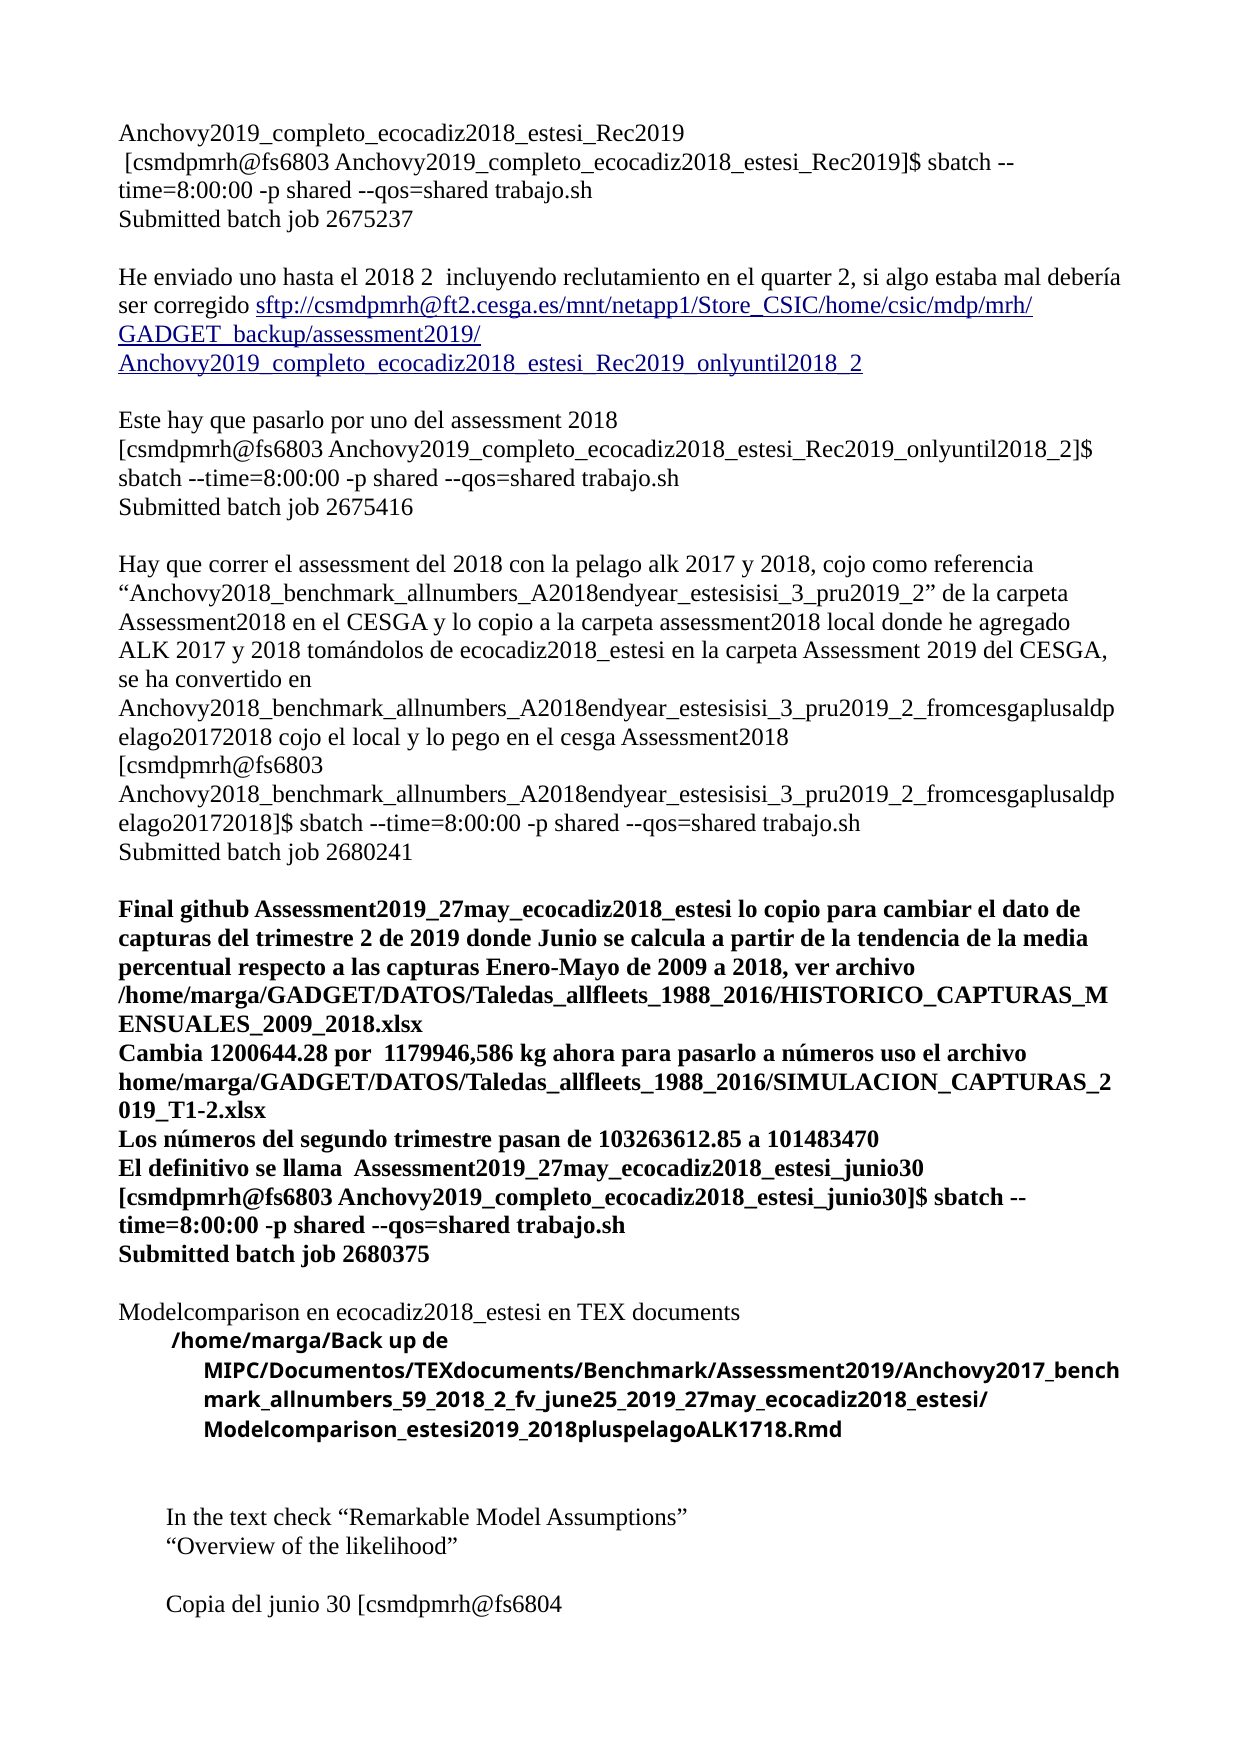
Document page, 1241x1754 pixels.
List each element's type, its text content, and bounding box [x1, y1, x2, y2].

text [csmdpmrh@fs6803 Anchovy2019_completo_ecocadiz2018_estesi_Rec2019]$ sbatch --time=8:00:00 -p shared --qos=shared trabajo.sh [118, 147, 1122, 204]
text /home/marga/Back up de MIPC/Documentos/TEXdocuments/Benchmark/Assessment2019/Anchovy2017_benchmark_allnumbers_59_2018_2_fv_june25_2019_27may_ecocadiz2018_estesi/Modelcomparison_estesi2019_2018pluspelagoALK1718.Rmd [166, 1326, 1122, 1443]
text Cambia 1200644.28 por 1179946,586 kg ahora para pasarlo a números uso el archivo home/marga/GADGET/DATOS/Taledas_allfleets_1988_2016/SIMULACION_CAPTURAS_2019_T1-2.xlsx [118, 1038, 1122, 1124]
text Los números del segundo trimestre pasan de 103263612.85 a 101483470 [118, 1124, 1122, 1153]
text El definitivo se llama Assessment2019_27may_ecocadiz2018_estesi_junio30 [118, 1153, 1122, 1182]
text Copia del junio 30 [csmdpmrh@fs6804 [166, 1589, 1122, 1617]
text [csmdpmrh@fs6803 Anchovy2018_benchmark_allnumbers_A2018endyear_estesisisi_3_pru2019_2_fromcesgaplusaldpelago20172018]$ sbatch --time=8:00:00 -p shared --qos=shared trabajo.sh [118, 751, 1122, 837]
text Modelcomparison en ecocadiz2018_estesi en TEX documents [118, 1297, 1122, 1326]
text In the text check “Remarkable Model Assumptions” [166, 1502, 1122, 1531]
text Este hay que pasarlo por uno del assessment 2018 [118, 406, 1122, 434]
text Anchovy2019_completo_ecocadiz2018_estesi_Rec2019 [118, 118, 1122, 147]
text Hay que correr el assessment del 2018 con la pelago alk 2017 y 2018, cojo como referencia “Anchovy2018_benchmark_allnumbers_A2018endyear_estesisisi_3_pru2019_2” de la carpeta Assessment2018 en el CESGA y lo copio a la carpeta assessment2018 local donde he agregado ALK 2017 y 2018 tomándolos de ecocadiz2018_estesi en la carpeta Assessment 2019 del CESGA, se ha convertido en Anchovy2018_benchmark_allnumbers_A2018endyear_estesisisi_3_pru2019_2_fromcesgaplusaldpelago20172018 cojo el local y lo pego en el cesga Assessment2018 [118, 549, 1122, 751]
text Submitted batch job 2675237 [118, 204, 1122, 233]
text Submitted batch job 2675416 [118, 492, 1122, 521]
text “Overview of the likelihood” [166, 1531, 1122, 1560]
text [csmdpmrh@fs6803 Anchovy2019_completo_ecocadiz2018_estesi_Rec2019_onlyuntil2018_2]$ sbatch --time=8:00:00 -p shared --qos=shared trabajo.sh [118, 434, 1122, 492]
text [csmdpmrh@fs6803 Anchovy2019_completo_ecocadiz2018_estesi_junio30]$ sbatch --time=8:00:00 -p shared --qos=shared trabajo.sh [118, 1182, 1122, 1239]
text He enviado uno hasta el 2018 2 incluyendo reclutamiento en el quarter 2, si algo estaba mal debería ser corregido sftp://csmdpmrh@ft2.cesga.es/mnt/netapp1/Store_CSIC/home/csic/mdp/mrh/GADGET_backup/assessment2019/Anchovy2019_completo_ecocadiz2018_estesi_Rec2019_onlyuntil2018_2 [118, 262, 1122, 377]
text Final github Assessment2019_27may_ecocadiz2018_estesi lo copio para cambiar el dato de capturas del trimestre 2 de 2019 donde Junio se calcula a partir de la tendencia de la media percentual respecto a las capturas Enero-Mayo de 2009 a 2018, ver archivo /home/marga/GADGET/DATOS/Taledas_allfleets_1988_2016/HISTORICO_CAPTURAS_MENSUALES_2009_2018.xlsx [118, 894, 1122, 1038]
text Submitted batch job 2680241 [118, 837, 1122, 866]
text Submitted batch job 2680375 [118, 1239, 1122, 1268]
